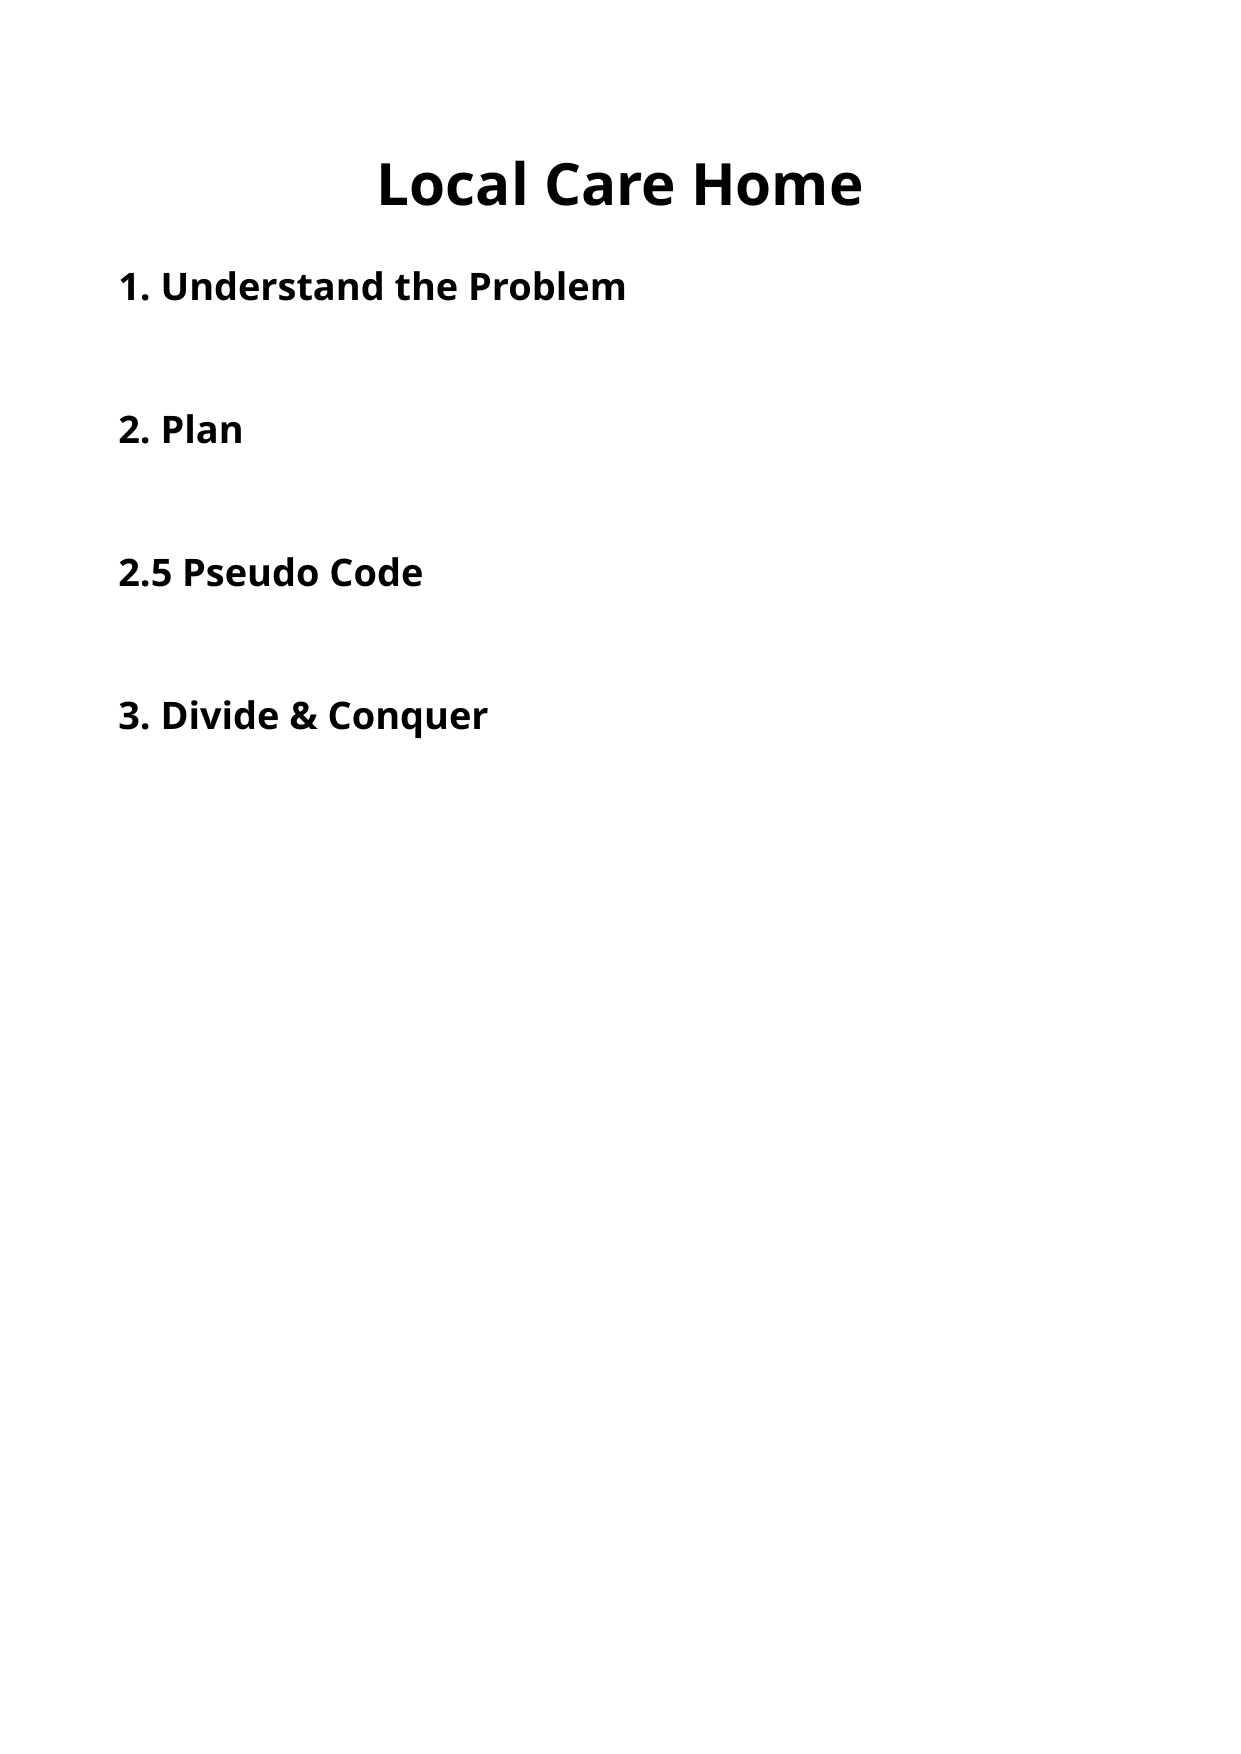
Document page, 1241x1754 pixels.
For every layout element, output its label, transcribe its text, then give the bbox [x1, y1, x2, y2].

title Local Care Home [118, 143, 1122, 223]
subtitle 2.5 Pseudo Code [118, 546, 1122, 598]
subtitle 1. Understand the Problem [118, 260, 1122, 312]
subtitle 3. Divide & Conquer [118, 689, 1122, 741]
subtitle 2. Plan [118, 403, 1122, 455]
